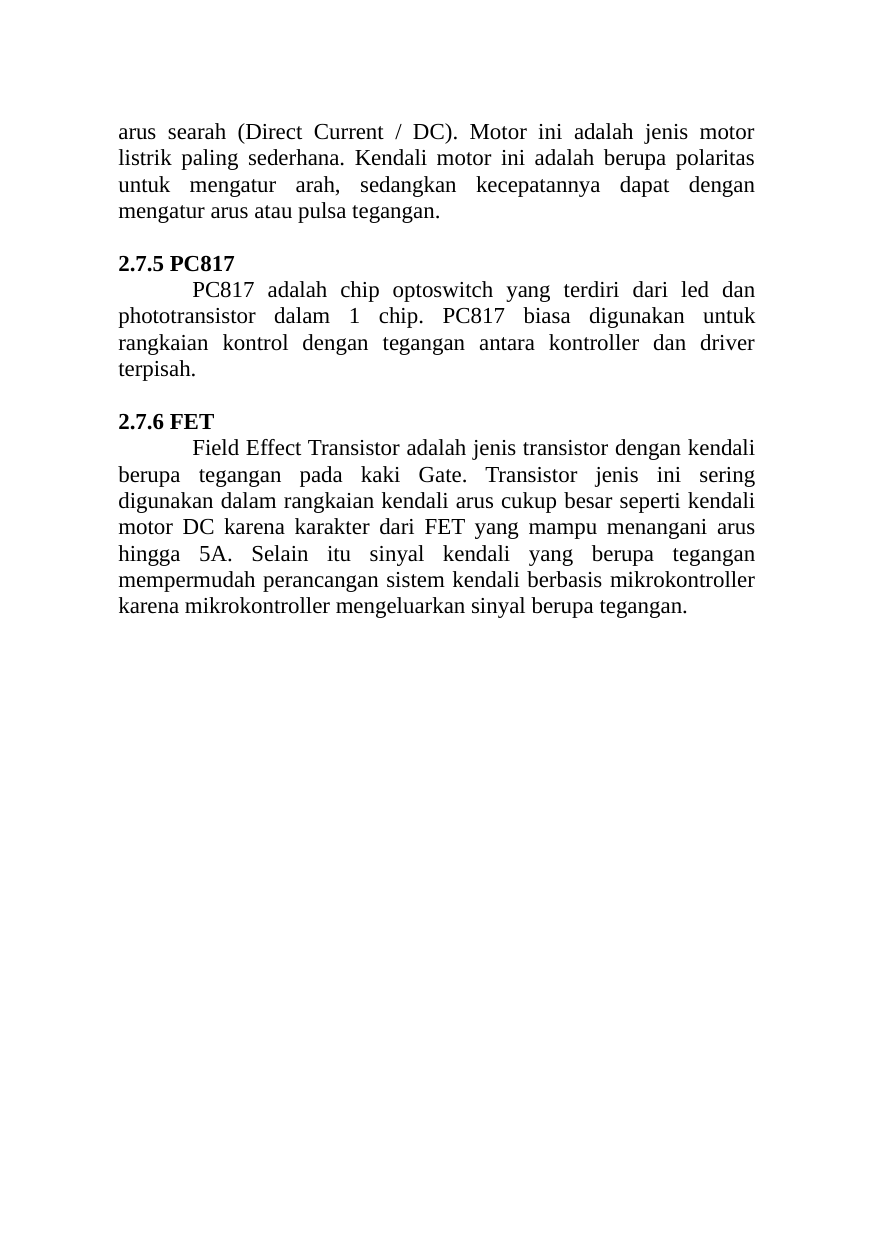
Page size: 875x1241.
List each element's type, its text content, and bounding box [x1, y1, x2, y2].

text PC817 adalah chip optoswitch yang terdiri dari led dan phototransistor dalam 1 chip. PC817 biasa digunakan untuk rangkaian kontrol dengan tegangan antara kontroller dan driver terpisah. [118, 276, 756, 382]
text Field Effect Transistor adalah jenis transistor dengan kendali berupa tegangan pada kaki Gate. Transistor jenis ini sering digunakan dalam rangkaian kendali arus cukup besar seperti kendali motor DC karena karakter dari FET yang mampu menangani arus hingga 5A. Selain itu sinyal kendali yang berupa tegangan mempermudah perancangan sistem kendali berbasis mikrokontroller karena mikrokontroller mengeluarkan sinyal berupa tegangan. [118, 434, 756, 619]
text 2.7.5 PC817 [118, 250, 756, 276]
text 2.7.6 FET [118, 408, 756, 434]
text arus searah (Direct Current / DC). Motor ini adalah jenis motor listrik paling sederhana. Kendali motor ini adalah berupa polaritas untuk mengatur arah, sedangkan kecepatannya dapat dengan mengatur arus atau pulsa tegangan. [118, 118, 756, 223]
